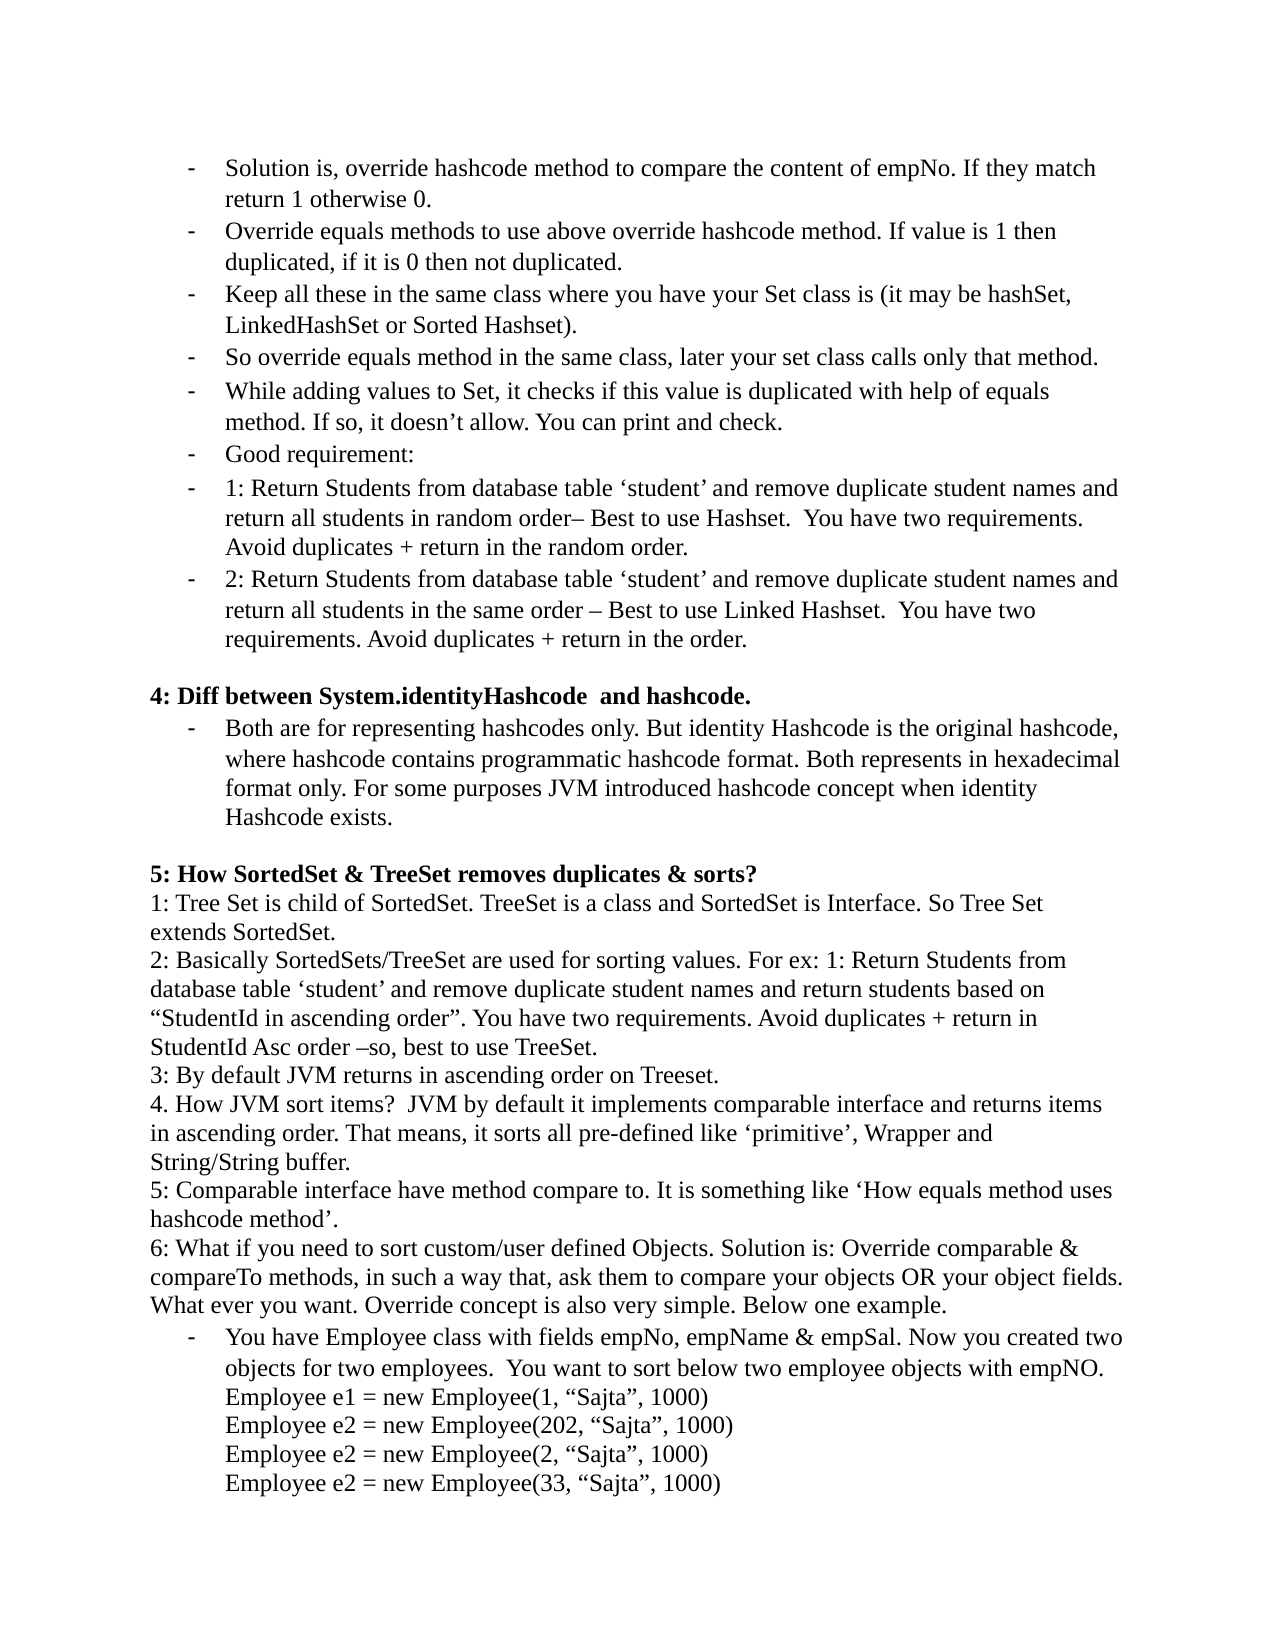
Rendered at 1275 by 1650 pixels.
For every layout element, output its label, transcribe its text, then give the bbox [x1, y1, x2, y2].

text 6: What if you need to sort custom/user defined Objects. Solution is: Override comparable & compareTo methods, in such a way that, ask them to compare your objects OR your object fields. What ever you want. Override concept is also very simple. Below one example. [150, 1233, 1125, 1319]
text 4: Diff between System.identityHashcode and hashcode. [150, 681, 1125, 710]
text 5: How SortedSet & TreeSet removes duplicates & sorts? [150, 859, 1125, 888]
text 2: Basically SortedSets/TreeSet are used for sorting values. For ex: 1: Return Students from database table ‘student’ and remove duplicate student names and return students based on “StudentId in ascending order”. You have two requirements. Avoid duplicates + return in StudentId Asc order –so, best to use TreeSet. [150, 945, 1125, 1060]
list Solution is, override hashcode method to compare the content of empNo. If they match return 1 otherwise 0. [187, 150, 1125, 213]
list Employee e1 = new Employee(1, “Sajta”, 1000) [225, 1382, 1125, 1411]
list While adding values to Set, it checks if this value is duplicated with help of equals method. If so, it doesn’t allow. You can print and check. [187, 372, 1125, 435]
list So override equals method in the same class, later your set class calls only that method. [187, 338, 1125, 372]
list You have Employee class with fields empNo, empName & empSal. Now you created two objects for two employees. You want to sort below two employee objects with empNO. [187, 1319, 1125, 1382]
list 1: Return Students from database table ‘student’ and remove duplicate student names and return all students in random order– Best to use Hashset. You have two requirements. Avoid duplicates + return in the random order. [187, 469, 1125, 561]
text 1: Tree Set is child of SortedSet. TreeSet is a class and SortedSet is Interface. So Tree Set extends SortedSet. [150, 888, 1125, 945]
list Employee e2 = new Employee(202, “Sajta”, 1000) [225, 1411, 1125, 1439]
list Employee e2 = new Employee(2, “Sajta”, 1000) [225, 1439, 1125, 1468]
list 2: Return Students from database table ‘student’ and remove duplicate student names and return all students in the same order – Best to use Linked Hashset. You have two requirements. Avoid duplicates + return in the order. [187, 561, 1125, 652]
text 5: Comparable interface have method compare to. It is something like ‘How equals method uses hashcode method’. [150, 1175, 1125, 1233]
list Good requirement: [187, 435, 1125, 469]
text 3: By default JVM returns in ascending order on Treeset. [150, 1060, 1125, 1089]
list Override equals methods to use above override hashcode method. If value is 1 then duplicated, if it is 0 then not duplicated. [187, 213, 1125, 276]
list Keep all these in the same class where you have your Set class is (it may be hashSet, LinkedHashSet or Sorted Hashset). [187, 276, 1125, 338]
list Employee e2 = new Employee(33, “Sajta”, 1000) [225, 1468, 1125, 1497]
text 4. How JVM sort items? JVM by default it implements comparable interface and returns items in ascending order. That means, it sorts all pre-defined like ‘primitive’, Wrapper and String/String buffer. [150, 1089, 1125, 1175]
list Both are for representing hashcodes only. But identity Hashcode is the original hashcode, where hashcode contains programmatic hashcode format. Both represents in hexadecimal format only. For some purposes JVM introduced hashcode concept when identity Hashcode exists. [187, 710, 1125, 830]
